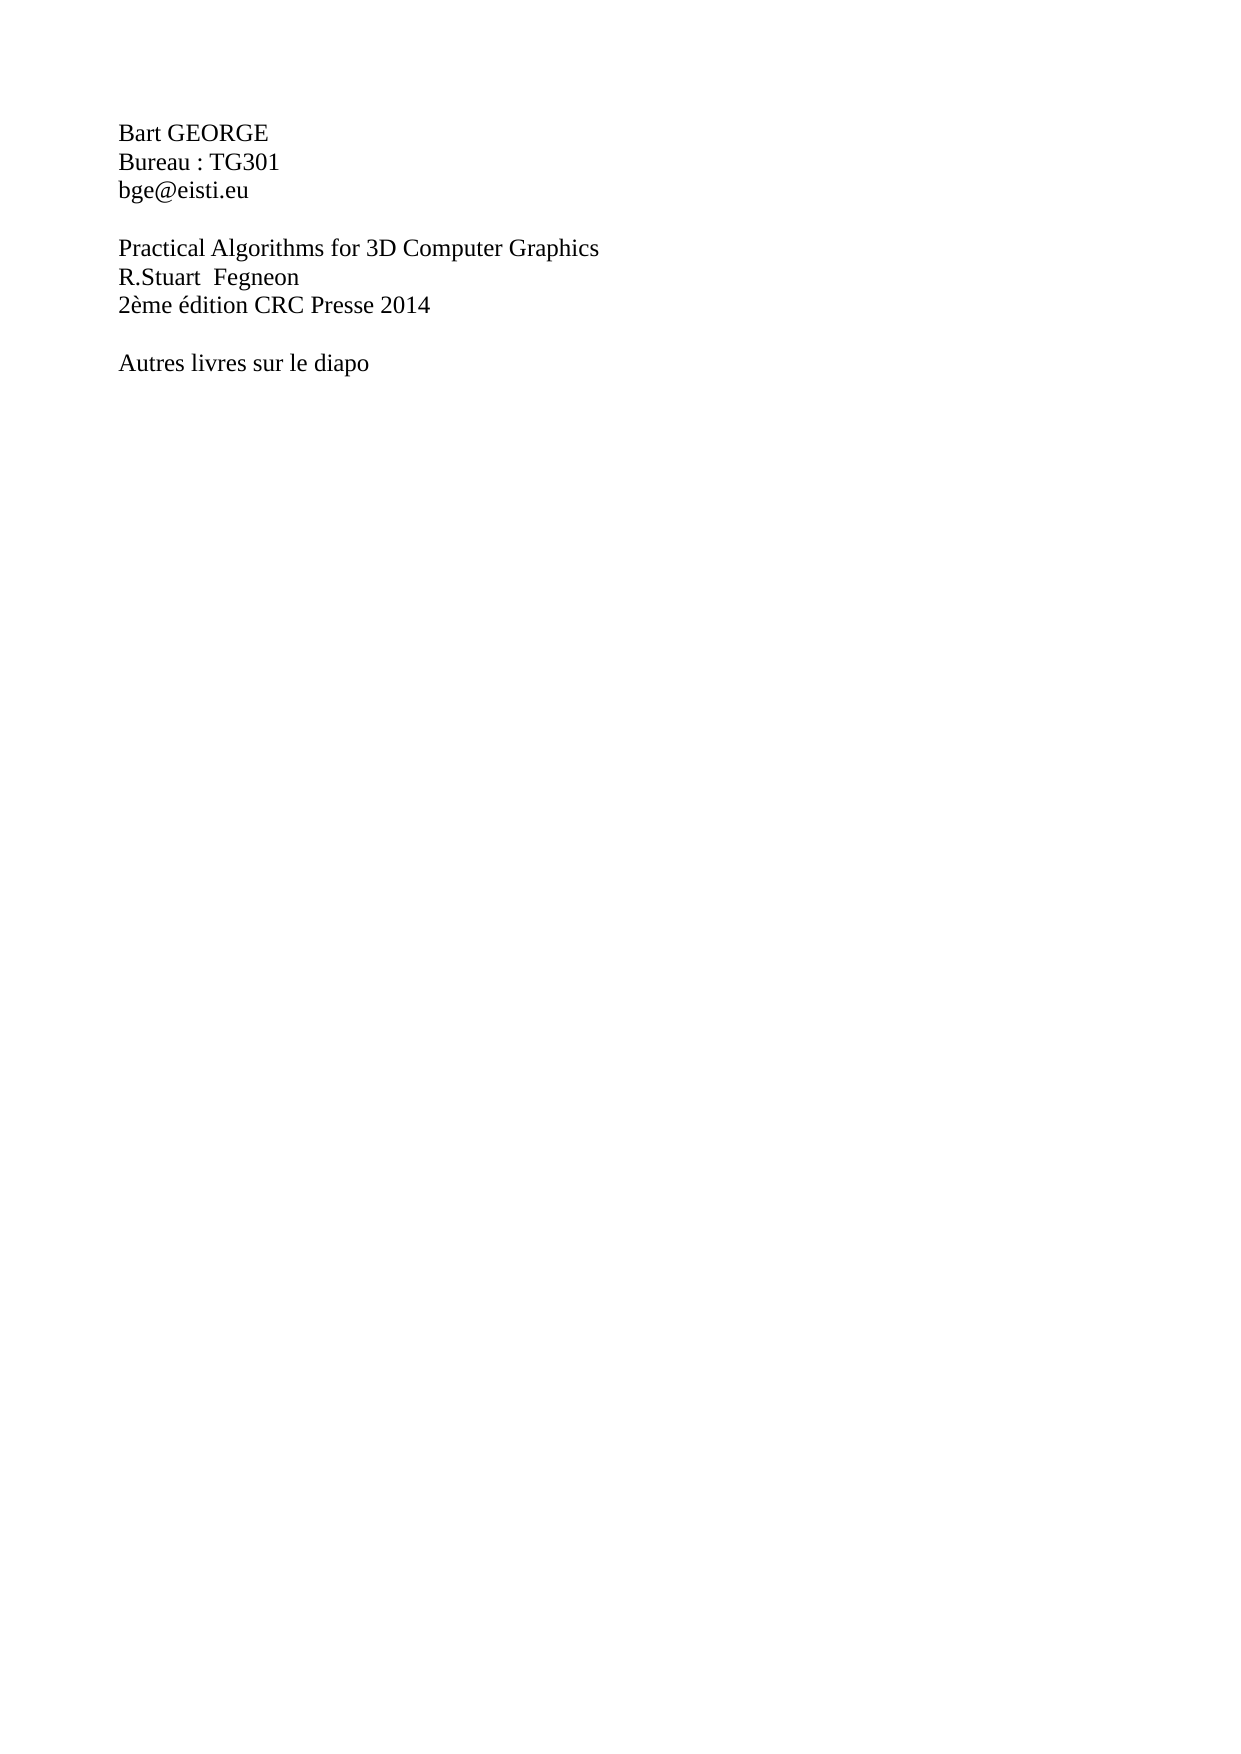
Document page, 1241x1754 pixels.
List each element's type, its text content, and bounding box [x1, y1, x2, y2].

text Bart GEORGE [118, 118, 1122, 147]
text 2ème édition CRC Presse 2014 [118, 291, 1122, 319]
text bge@eisti.eu [118, 176, 1122, 204]
text Practical Algorithms for 3D Computer Graphics [118, 233, 1122, 262]
text Bureau : TG301 [118, 147, 1122, 176]
text Autres livres sur le diapo [118, 348, 1122, 377]
text R.Stuart Fegneon [118, 262, 1122, 291]
